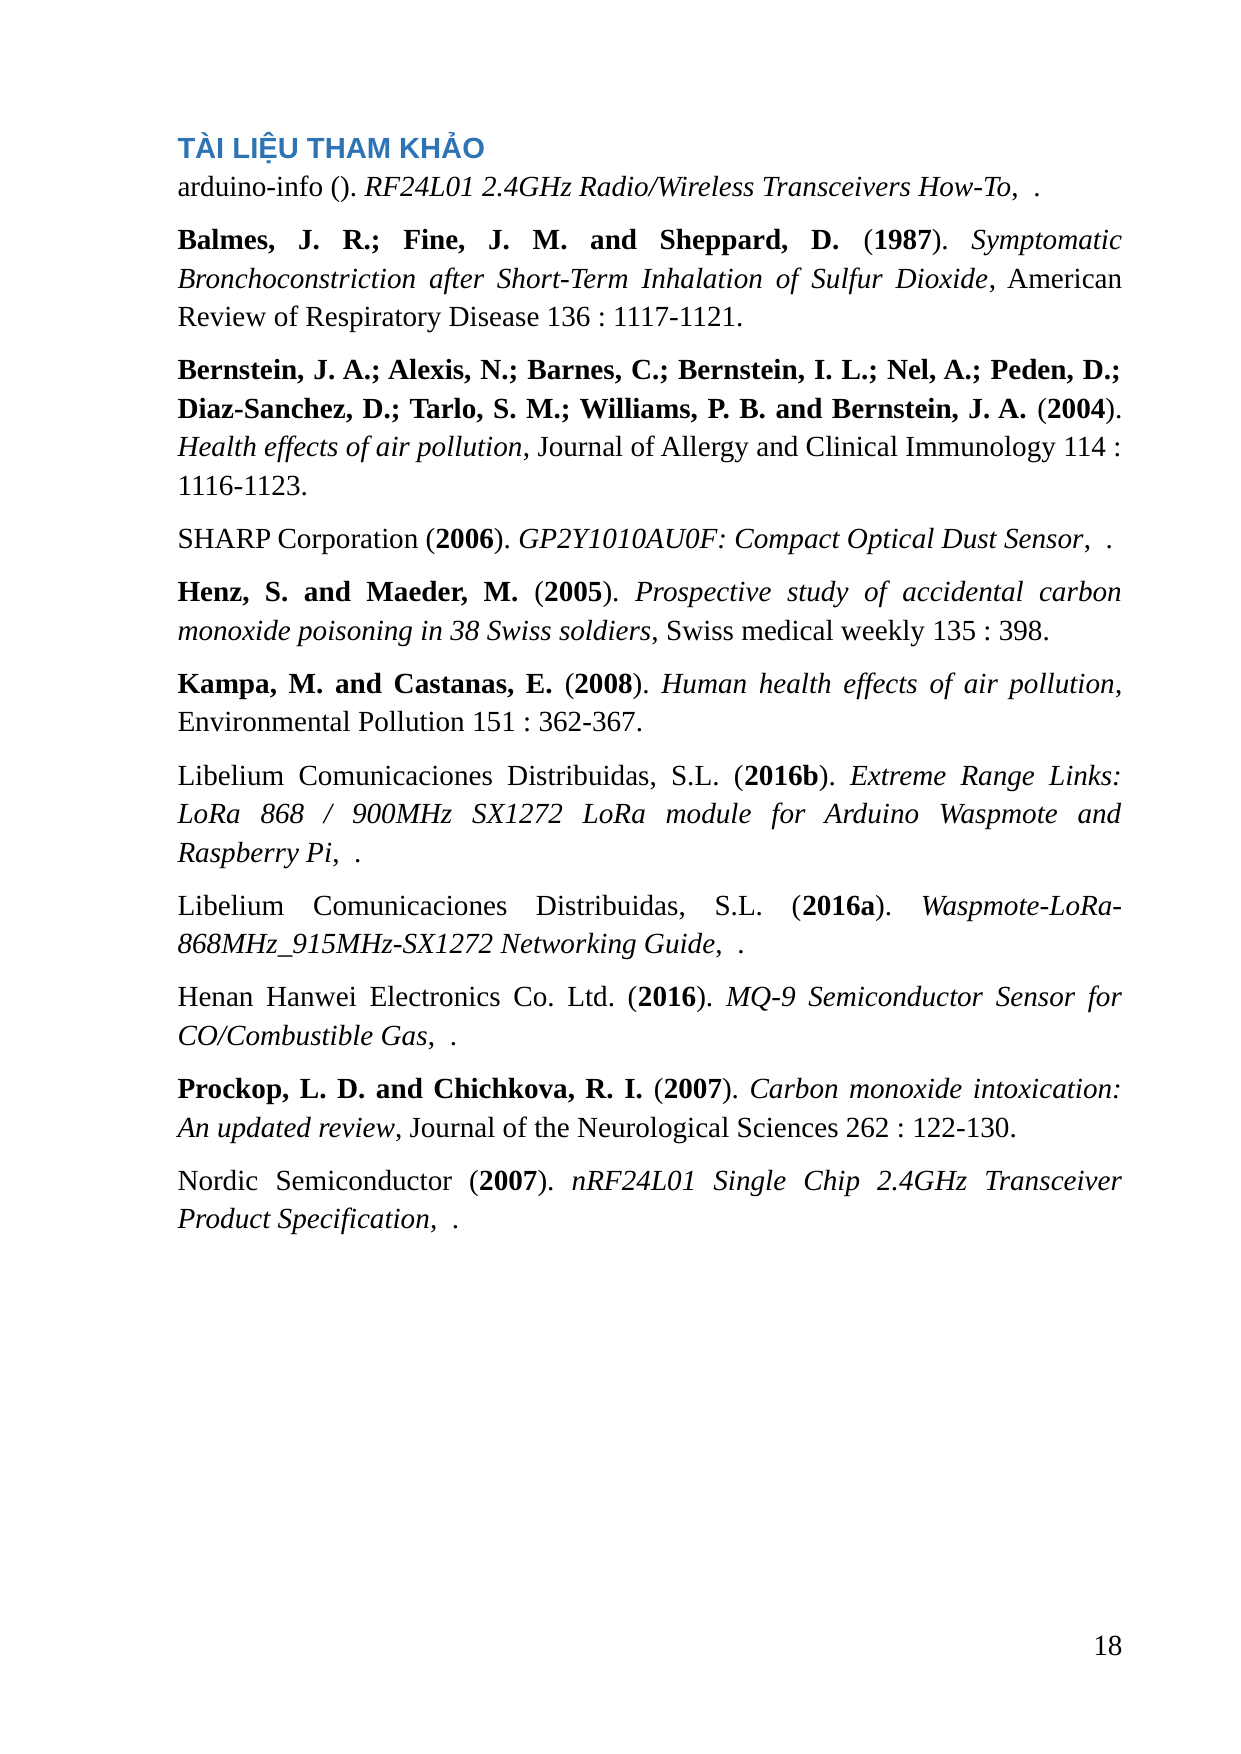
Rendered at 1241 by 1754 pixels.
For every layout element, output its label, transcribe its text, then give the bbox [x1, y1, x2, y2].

text Balmes, J. R.; Fine, J. M. and Sheppard, D. (1987). Symptomatic Bronchoconstriction after Short-Term Inhalation of Sulfur Dioxide, American Review of Respiratory Disease 136 : 1117-1121. [177, 222, 1122, 333]
text Henz, S. and Maeder, M. (2005). Prospective study of accidental carbon monoxide poisoning in 38 Swiss soldiers, Swiss medical weekly 135 : 398. [177, 574, 1122, 646]
text Libelium Comunicaciones Distribuidas, S.L. (2016a). Waspmote-LoRa-868MHz_915MHz-SX1272 Networking Guide, . [177, 888, 1122, 960]
text SHARP Corporation (2006). GP2Y1010AU0F: Compact Optical Dust Sensor, . [177, 521, 1122, 555]
text arduino-info (). RF24L01 2.4GHz Radio/Wireless Transceivers How-To, . [177, 169, 1122, 203]
text Prockop, L. D. and Chichkova, R. I. (2007). Carbon monoxide intoxication: An updated review, Journal of the Neurological Sciences 262 : 122-130. [177, 1071, 1122, 1143]
text Henan Hanwei Electronics Co. Ltd. (2016). MQ-9 Semiconductor Sensor for CO/Combustible Gas, . [177, 979, 1122, 1052]
text Nordic Semiconductor (2007). nRF24L01 Single Chip 2.4GHz Transceiver Product Specification, . [177, 1163, 1122, 1235]
text Kampa, M. and Castanas, E. (2008). Human health effects of air pollution, Environmental Pollution 151 : 362-367. [177, 666, 1122, 738]
subtitle TÀI LIỆU THAM KHẢO [177, 131, 1122, 164]
text Bernstein, J. A.; Alexis, N.; Barnes, C.; Bernstein, I. L.; Nel, A.; Peden, D.; Diaz-Sanchez, D.; Tarlo, S. M.; Williams, P. B. and Bernstein, J. A. (2004). Health effects of air pollution, Journal of Allergy and Clinical Immunology 114 : 1116-1123. [177, 352, 1122, 502]
text Libelium Comunicaciones Distribuidas, S.L. (2016b). Extreme Range Links: LoRa 868 / 900MHz SX1272 LoRa module for Arduino Waspmote and Raspberry Pi, . [177, 758, 1122, 868]
